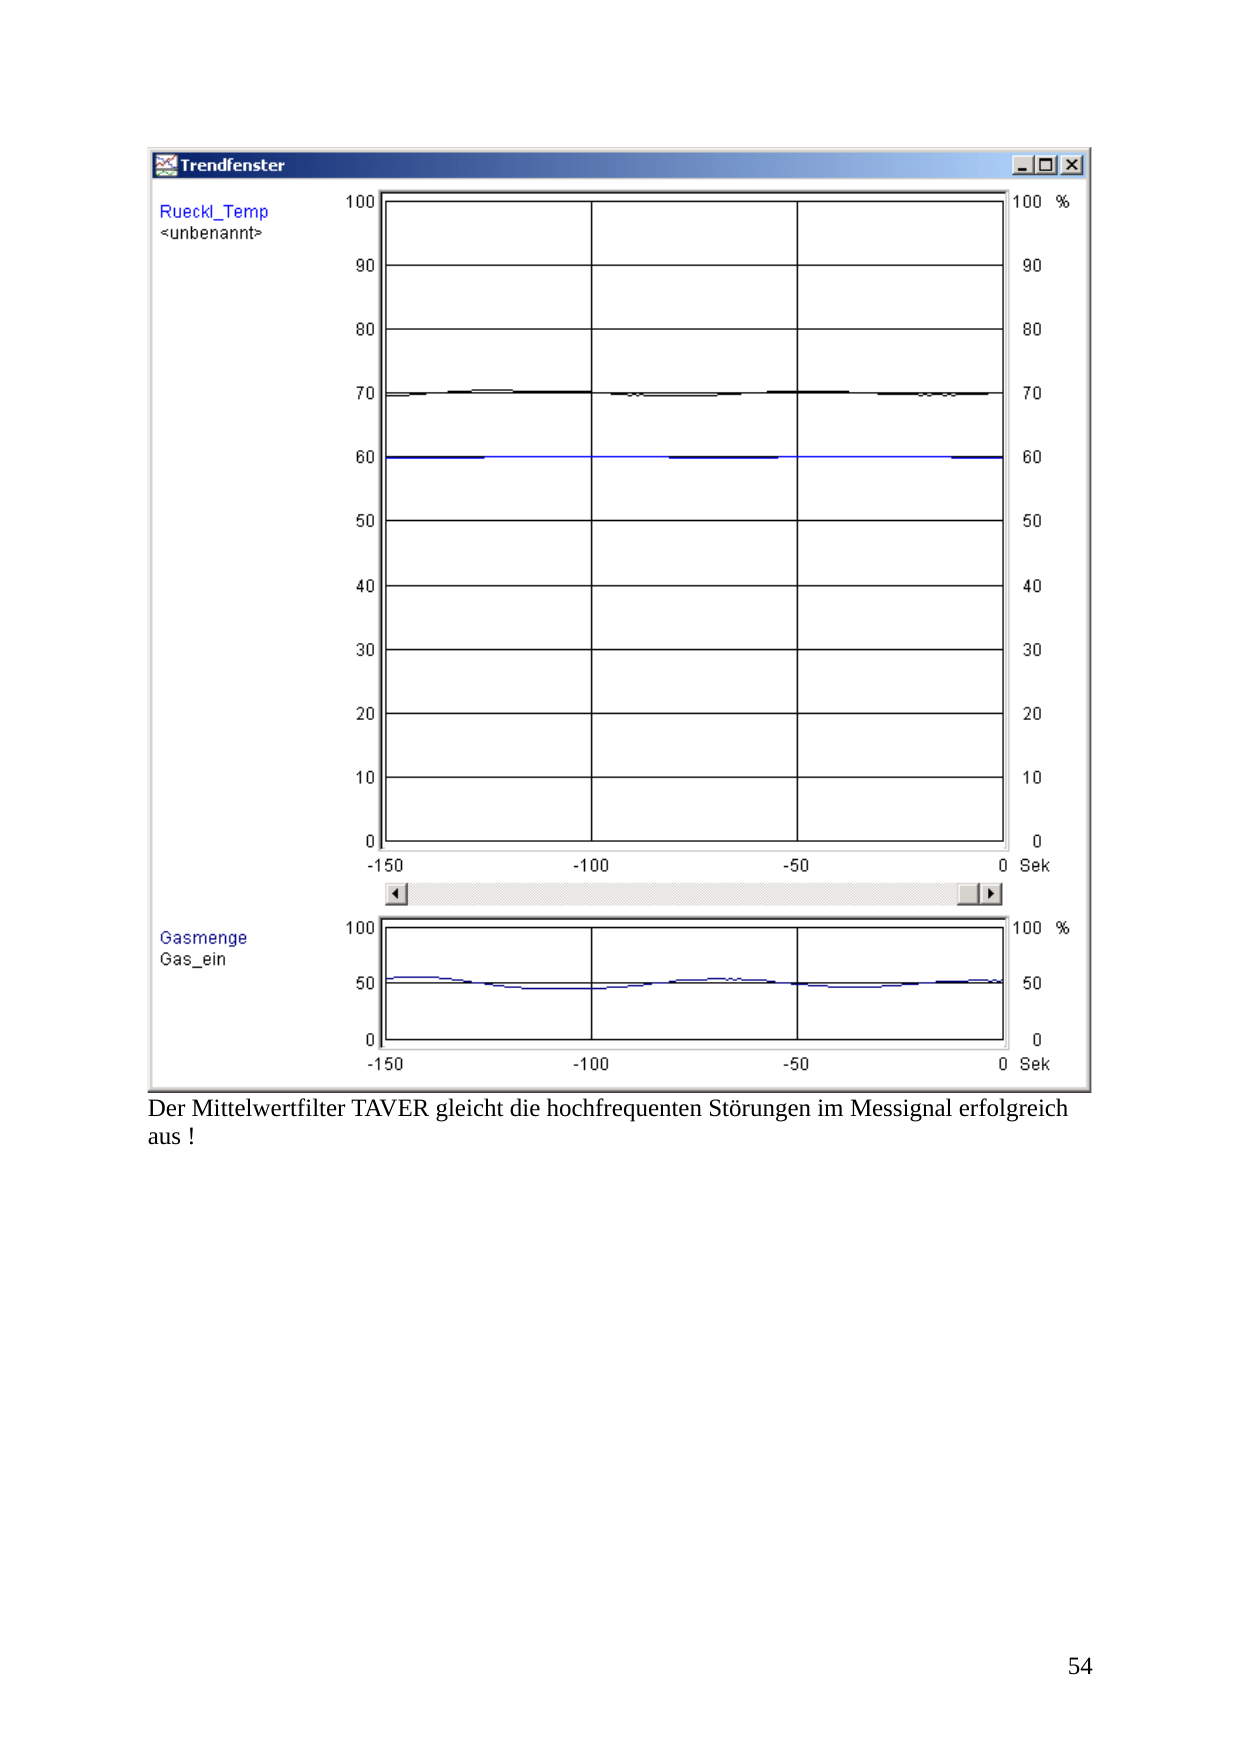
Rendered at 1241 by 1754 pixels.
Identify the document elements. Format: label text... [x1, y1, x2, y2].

text Der Mittelwertfilter TAVER gleicht die hochfrequenten Störungen im Messignal erfolgreich aus ! [148, 1093, 1093, 1150]
picture [147, 147, 1092, 1093]
